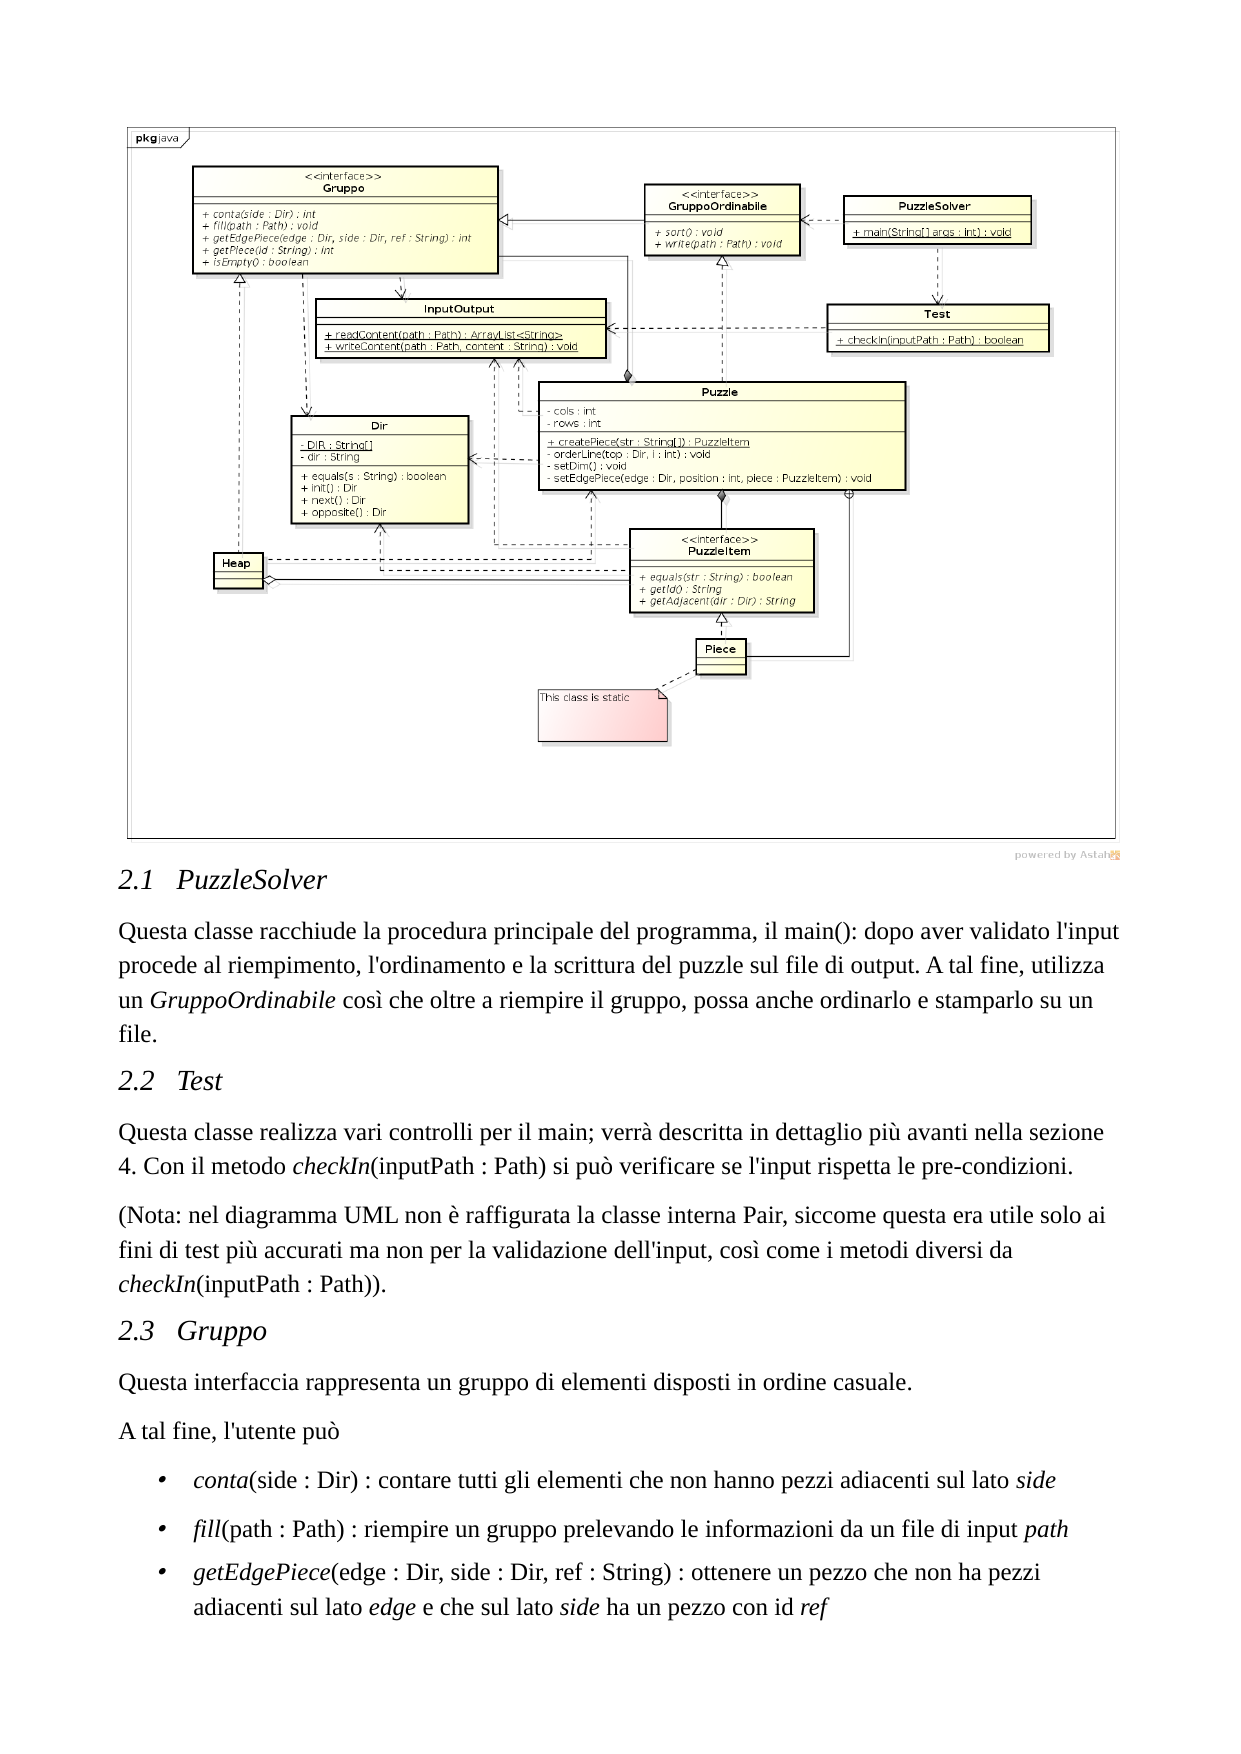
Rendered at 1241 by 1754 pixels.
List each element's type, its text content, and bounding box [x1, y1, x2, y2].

picture [118, 118, 1123, 863]
text 2.1 PuzzleSolver [118, 863, 1122, 896]
text 2.3 Gruppo [118, 1312, 1122, 1347]
text Questa classe realizza vari controlli per il main; verrà descritta in dettaglio più avanti nella sezione 4. Con il metodo checkIn(inputPath : Path) si può verificare se l'input rispetta le pre-condizioni. [118, 1111, 1122, 1180]
list fill(path : Path) : riempire un gruppo prelevando le informazioni da un file di input path [156, 1508, 1122, 1543]
list conta(side : Dir) : contare tutti gli elementi che non hanno pezzi adiacenti sul lato side [156, 1459, 1122, 1494]
list getEdgePiece(edge : Dir, side : Dir, ref : String) : ottenere un pezzo che non ha pezzi adiacenti sul lato edge e che sul lato side ha un pezzo con id ref [156, 1557, 1122, 1620]
text 2.2 Test [118, 1062, 1122, 1097]
text Questa classe racchiude la procedura principale del programma, il main(): dopo aver validato l'input procede al riempimento, l'ordinamento e la scrittura del puzzle sul file di output. A tal fine, utilizza un GruppoOrdinabile così che oltre a riempire il gruppo, possa anche ordinarlo e stamparlo su un file. [118, 910, 1122, 1048]
text Questa interfaccia rappresenta un gruppo di elementi disposti in ordine casuale. [118, 1361, 1122, 1396]
text (Nota: nel diagramma UML non è raffigurata la classe interna Pair, siccome questa era utile solo ai fini di test più accurati ma non per la validazione dell'input, così come i metodi diversi da checkIn(inputPath : Path)). [118, 1195, 1122, 1298]
text A tal fine, l'utente può [118, 1410, 1122, 1445]
